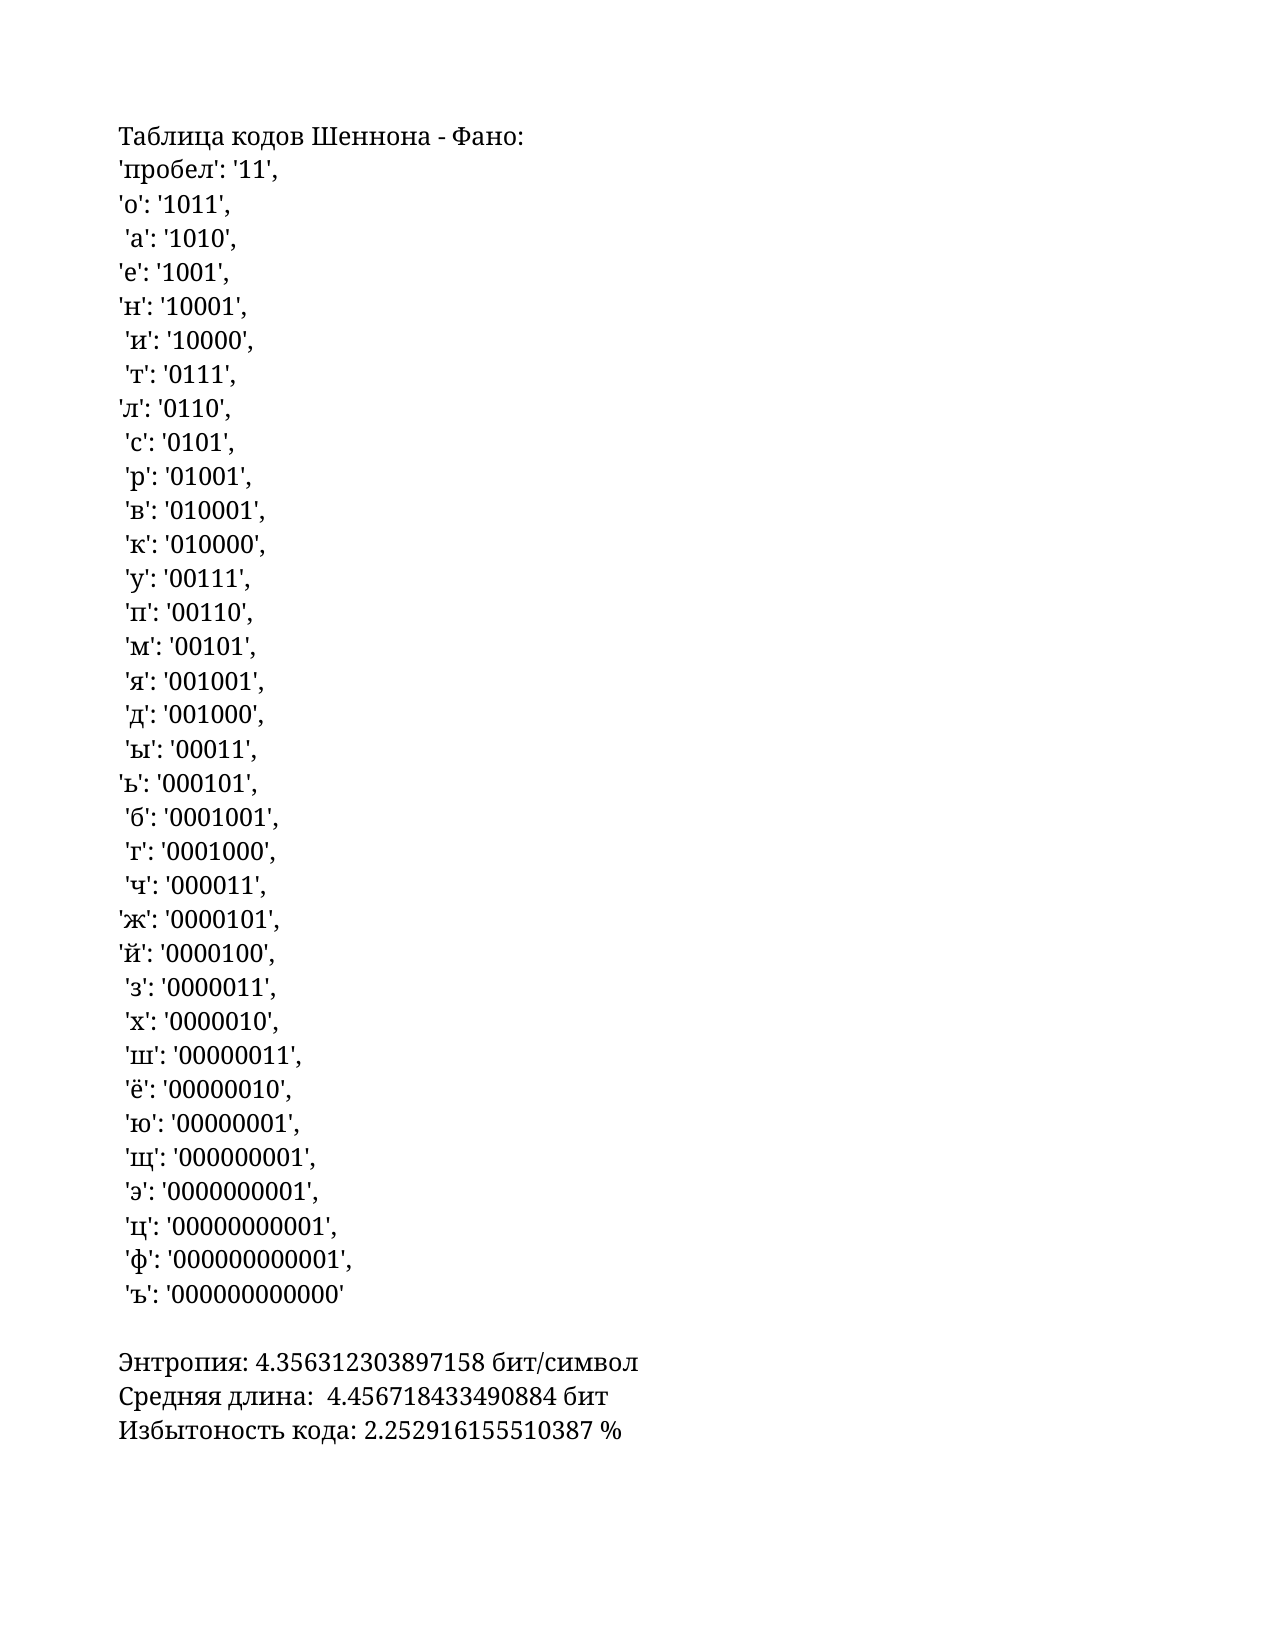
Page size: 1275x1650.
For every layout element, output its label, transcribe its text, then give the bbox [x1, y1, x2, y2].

text 'ы': '00011', [118, 731, 1157, 765]
text 'ь': '000101', [118, 765, 1157, 799]
text 'щ': '000000001', [118, 1140, 1157, 1174]
text 'н': '10001', [118, 288, 1157, 322]
text 'ф': '000000000001', [118, 1242, 1157, 1276]
text 'о': '1011', [118, 186, 1157, 220]
text Избытоность кода: 2.252916155510387 % [118, 1412, 1157, 1447]
text 'з': '0000011', [118, 970, 1157, 1004]
text 'х': '0000010', [118, 1004, 1157, 1038]
text 'б': '0001001', [118, 799, 1157, 833]
text 'л': '0110', [118, 391, 1157, 425]
text 'р': '01001', [118, 459, 1157, 493]
text 'ш': '00000011', [118, 1038, 1157, 1072]
text 'г': '0001000', [118, 833, 1157, 867]
text 'у': '00111', [118, 561, 1157, 595]
text 'п': '00110', [118, 595, 1157, 629]
text Энтропия: 4.356312303897158 бит/символ [118, 1344, 1157, 1378]
text 'ч': '000011', [118, 867, 1157, 902]
text 'ж': '0000101', [118, 902, 1157, 936]
text 'я': '001001', [118, 663, 1157, 697]
text 'ц': '00000000001', [118, 1208, 1157, 1242]
text 'е': '1001', [118, 254, 1157, 288]
text 'в': '010001', [118, 493, 1157, 527]
text 'д': '001000', [118, 697, 1157, 731]
text 'с': '0101', [118, 425, 1157, 459]
text 'т': '0111', [118, 357, 1157, 391]
text 'ъ': '000000000000' [118, 1276, 1157, 1310]
text 'пробел': '11', [118, 152, 1157, 186]
text 'ю': '00000001', [118, 1106, 1157, 1140]
text Средняя длина: 4.456718433490884 бит [118, 1378, 1157, 1412]
text Таблица кодов Шеннона - Фано: [118, 118, 1157, 152]
text 'а': '1010', [118, 220, 1157, 254]
text 'м': '00101', [118, 629, 1157, 663]
text 'э': '0000000001', [118, 1174, 1157, 1208]
text 'ё': '00000010', [118, 1072, 1157, 1106]
text 'и': '10000', [118, 322, 1157, 357]
text 'й': '0000100', [118, 936, 1157, 970]
text 'к': '010000', [118, 527, 1157, 561]
